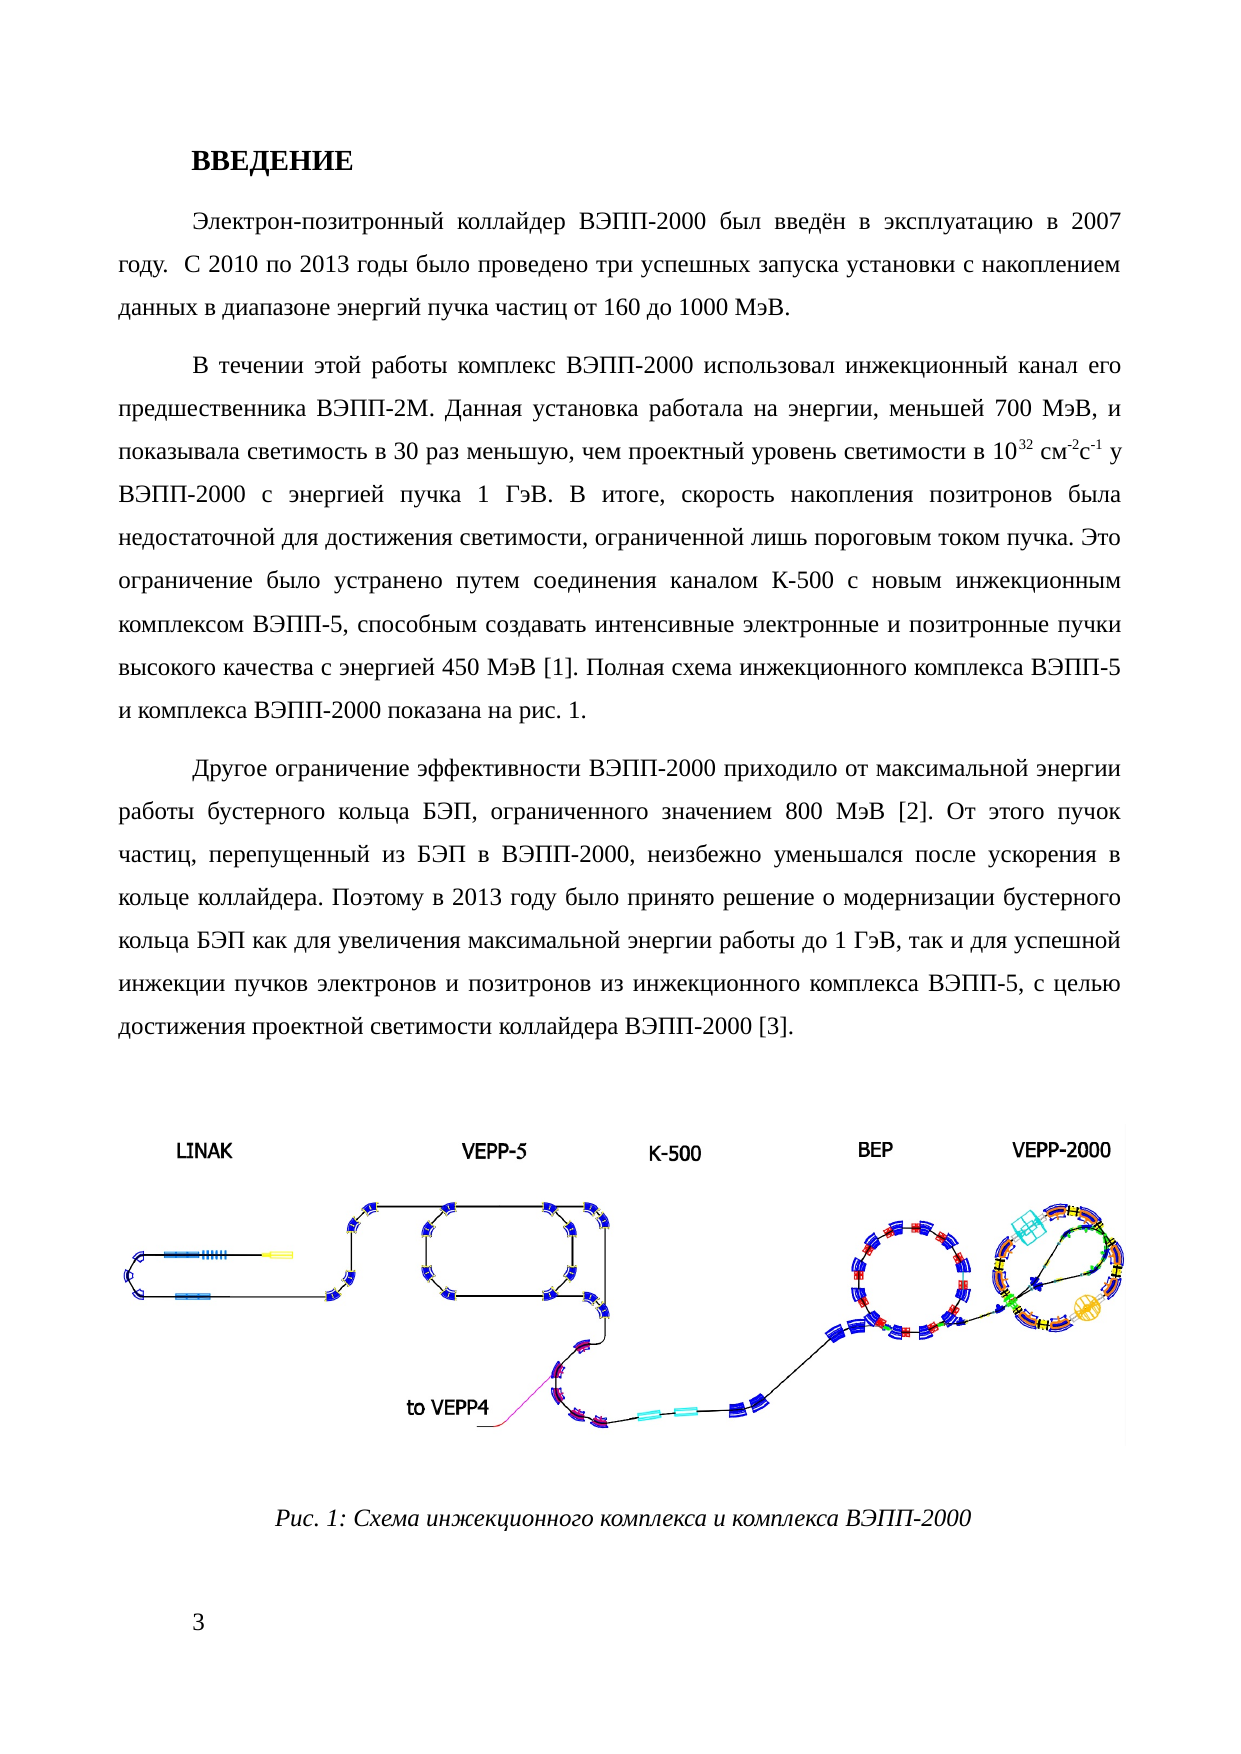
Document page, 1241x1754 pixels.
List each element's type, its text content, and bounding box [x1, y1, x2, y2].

text Электрон-позитронный коллайдер ВЭПП-2000 был введён в эксплуатацию в 2007 году. С 2010 по 2013 годы было проведено три успешных запуска установки с накоплением данных в диапазоне энергий пучка частиц от 160 до 1000 МэВ. [118, 206, 1122, 321]
text [122, 1106, 1127, 1119]
subtitle ВВЕДЕНИЕ [118, 143, 1122, 177]
text Другое ограничение эффективности ВЭПП-2000 приходило от максимальной энергии работы бустерного кольца БЭП, ограниченного значением 800 МэВ [2]. От этого пучок частиц, перепущенный из БЭП в ВЭПП-2000, неизбежно уменьшался после ускорения в кольце коллайдера. Поэтому в 2013 году было принято решение о модернизации бустерного кольца БЭП как для увеличения максимальной энергии работы до 1 ГэВ, так и для успешной инжекции пучков электронов и позитронов из инжекционного комплекса ВЭПП-5, с целью достижения проектной светимости коллайдера ВЭПП-2000 [3]. [118, 753, 1122, 1040]
text В течении этой работы комплекс ВЭПП-2000 использовал инжекционный канал его предшественника ВЭПП-2М. Данная установка работала на энергии, меньшей 700 МэВ, и показывала светимость в 30 раз меньшую, чем проектный уровень светимости в 1032 см-2с-1 у ВЭПП-2000 с энергией пучка 1 ГэВ. В итоге, скорость накопления позитронов была недостаточной для достижения светимости, ограниченной лишь пороговым током пучка. Это ограничение было устранено путем соединения каналом К-500 с новым инжекционным комплексом ВЭПП-5, способным создавать интенсивные электронные и позитронные пучки высокого качества с энергией 450 МэВ [1]. Полная схема инжекционного комплекса ВЭПП-5 и комплекса ВЭПП-2000 показана на рис. 1. [118, 350, 1122, 724]
text Рис. 1: Схема инжекционного комплекса и комплекса ВЭПП-2000 [122, 1119, 1127, 1532]
picture [121, 1124, 1126, 1446]
